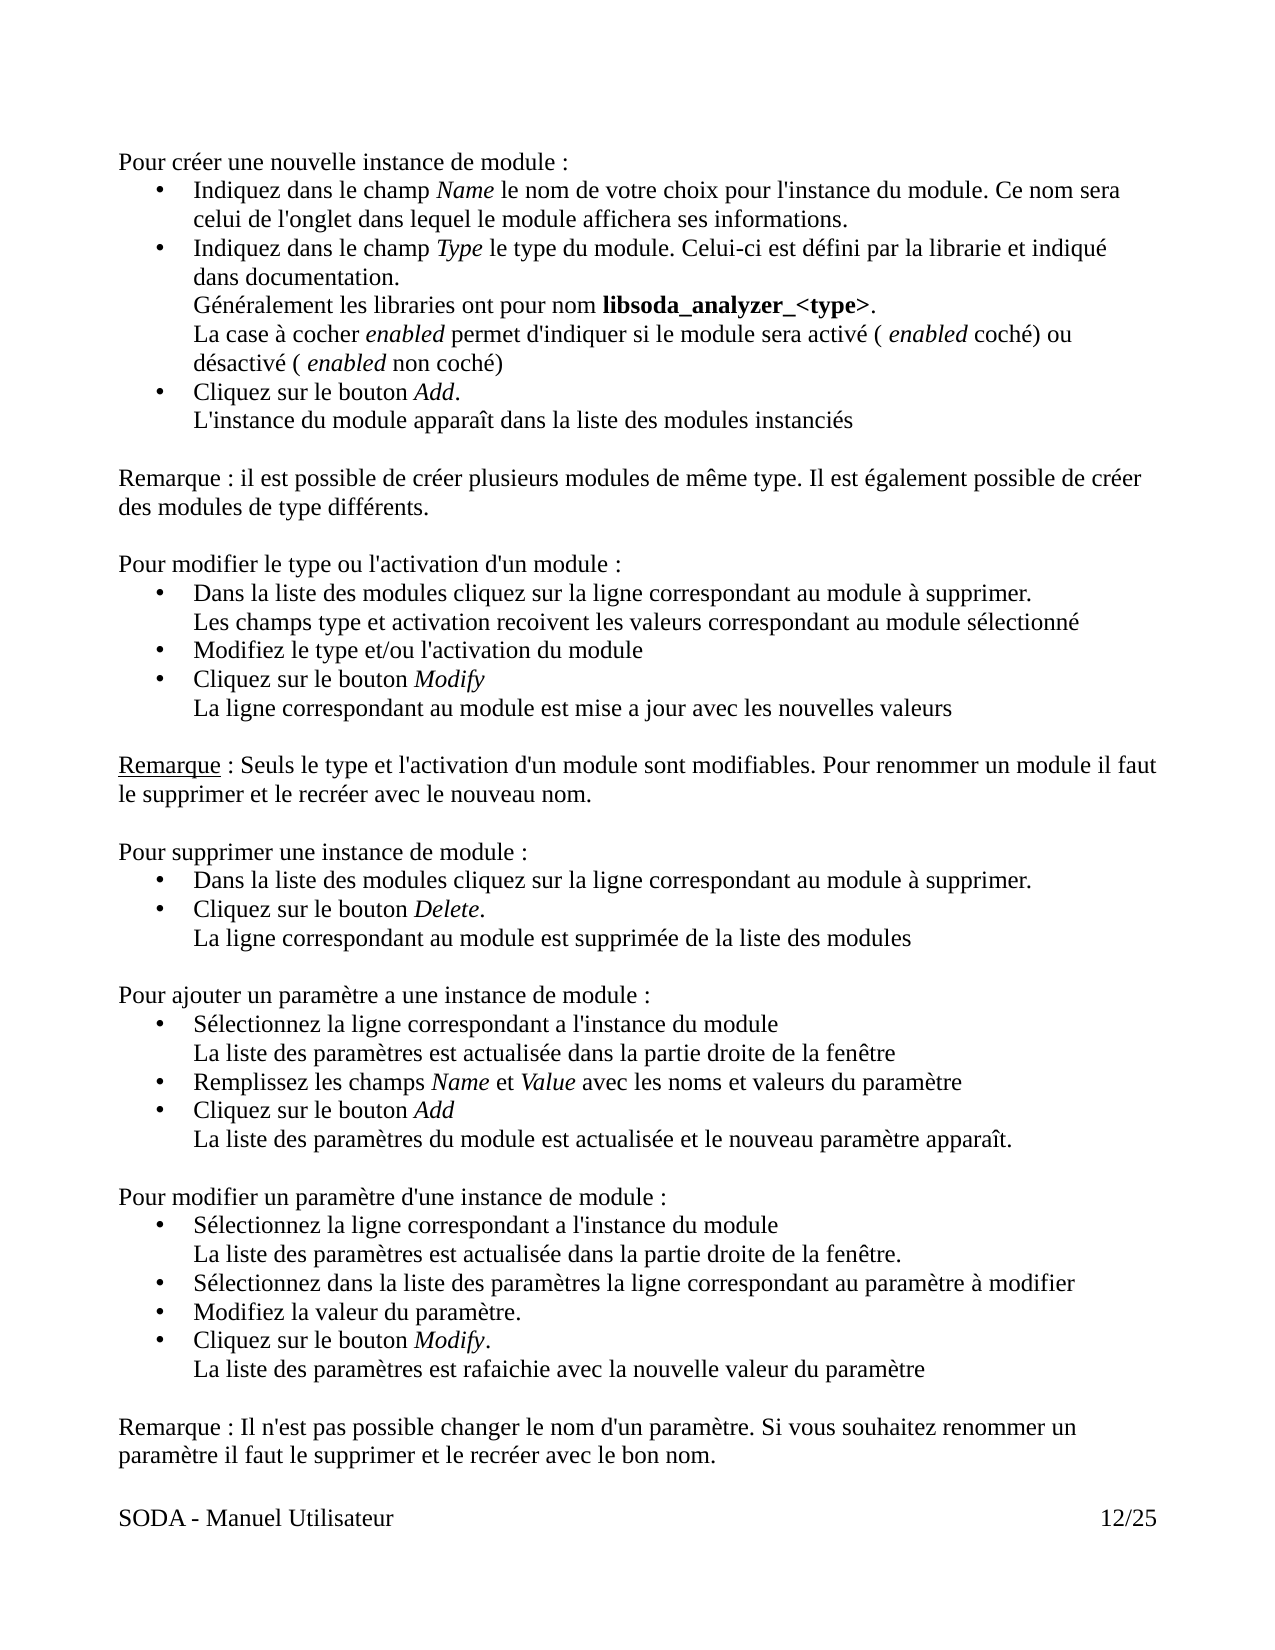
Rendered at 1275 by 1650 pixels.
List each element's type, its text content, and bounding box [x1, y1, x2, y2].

text La ligne correspondant au module est mise a jour avec les nouvelles valeurs [193, 693, 1157, 722]
list Indiquez dans le champ Type le type du module. Celui-ci est défini par la librarie et indiqué dans documentation. [156, 233, 1157, 291]
list Cliquez sur le bouton Add [156, 1096, 1157, 1124]
text La liste des paramètres du module est actualisée et le nouveau paramètre apparaît. [193, 1124, 1157, 1153]
text Généralement les libraries ont pour nom libsoda_analyzer_<type>. [193, 291, 1157, 319]
list Cliquez sur le bouton Add. [156, 377, 1157, 406]
text Pour créer une nouvelle instance de module : [118, 147, 1157, 176]
text La case à cocher enabled permet d'indiquer si le module sera activé ( enabled coché) ou désactivé ( enabled non coché) [193, 319, 1157, 377]
list Sélectionnez dans la liste des paramètres la ligne correspondant au paramètre à modifier [156, 1268, 1157, 1297]
text Les champs type et activation recoivent les valeurs correspondant au module sélectionné [193, 607, 1157, 636]
list Sélectionnez la ligne correspondant a l'instance du module [156, 1009, 1157, 1038]
text La ligne correspondant au module est supprimée de la liste des modules [193, 923, 1157, 952]
text Pour modifier le type ou l'activation d'un module : [118, 549, 1157, 578]
text La liste des paramètres est rafaichie avec la nouvelle valeur du paramètre [193, 1354, 1157, 1383]
list Cliquez sur le bouton Delete. [156, 894, 1157, 923]
list Dans la liste des modules cliquez sur la ligne correspondant au module à supprimer. [156, 866, 1157, 894]
text Remarque : Il n'est pas possible changer le nom d'un paramètre. Si vous souhaitez renommer un paramètre il faut le supprimer et le recréer avec le bon nom. [118, 1412, 1157, 1469]
text L'instance du module apparaît dans la liste des modules instanciés [193, 406, 1157, 434]
text Pour modifier un paramètre d'une instance de module : [118, 1182, 1157, 1211]
list Sélectionnez la ligne correspondant a l'instance du module [156, 1211, 1157, 1239]
text La liste des paramètres est actualisée dans la partie droite de la fenêtre. [193, 1239, 1157, 1268]
list Dans la liste des modules cliquez sur la ligne correspondant au module à supprimer. [156, 578, 1157, 607]
text La liste des paramètres est actualisée dans la partie droite de la fenêtre [193, 1038, 1157, 1067]
text Pour supprimer une instance de module : [118, 837, 1157, 866]
text Remarque : il est possible de créer plusieurs modules de même type. Il est également possible de créer des modules de type différents. [118, 463, 1157, 521]
list Modifiez la valeur du paramètre. [156, 1297, 1157, 1326]
list Remplissez les champs Name et Value avec les noms et valeurs du paramètre [156, 1067, 1157, 1096]
list Indiquez dans le champ Name le nom de votre choix pour l'instance du module. Ce nom sera celui de l'onglet dans lequel le module affichera ses informations. [156, 176, 1157, 233]
text Remarque : Seuls le type et l'activation d'un module sont modifiables. Pour renommer un module il faut le supprimer et le recréer avec le nouveau nom. [118, 751, 1157, 808]
list Cliquez sur le bouton Modify [156, 664, 1157, 693]
text Pour ajouter un paramètre a une instance de module : [118, 981, 1157, 1009]
list Modifiez le type et/ou l'activation du module [156, 636, 1157, 664]
list Cliquez sur le bouton Modify. [156, 1326, 1157, 1354]
